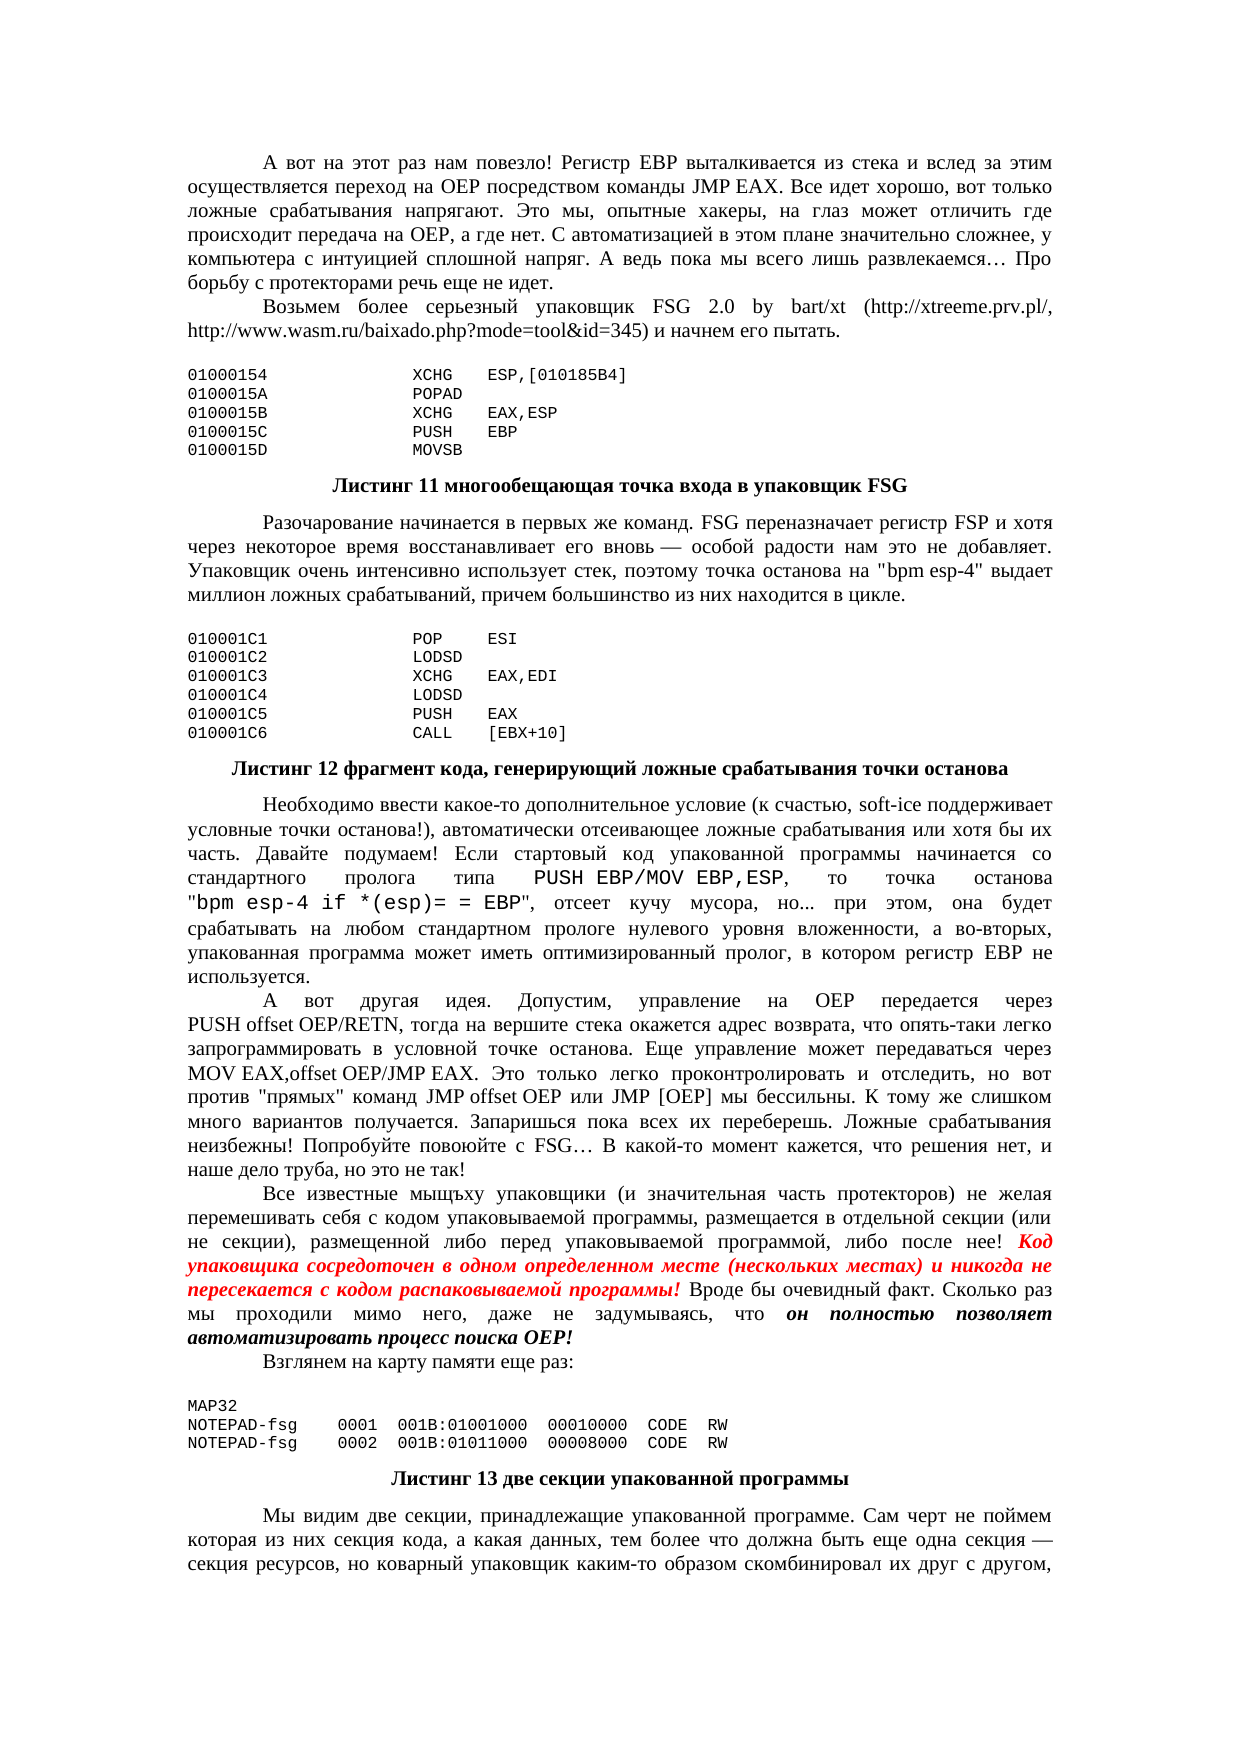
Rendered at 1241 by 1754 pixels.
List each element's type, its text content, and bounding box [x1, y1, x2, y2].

text 0100015A POPAD [187, 385, 1053, 404]
text 010001C2 LODSD [187, 649, 1053, 668]
text Листинг 12 фрагмент кода, генерирующий ложные срабатывания точки останова [187, 756, 1053, 780]
text MAP32 [187, 1397, 1053, 1416]
text А вот на этот раз нам повезло! Регистр EBP выталкивается из стека и вслед за этим осуществляется переход на OEP посредством команды JMP EAX. Все идет хорошо, вот только ложные срабатывания напрягают. Это мы, опытные хакеры, на глаз может отличить где происходит передача на OEP, а где нет. С автоматизацией в этом плане значительно сложнее, у компьютера с интуицией сплошной напряг. А ведь пока мы всего лишь развлекаемся… Про борьбу с протекторами речь еще не идет. [187, 150, 1053, 294]
text Листинг 11 многообещающая точка входа в упаковщик FSG [187, 473, 1053, 497]
text NOTEPAD-fsg 0002 001B:01011000 00008000 CODE RW [187, 1435, 1053, 1454]
text Необходимо ввести какое-то дополнительное условие (к счастью, soft-ice поддерживает условные точки останова!), автоматически отсеивающее ложные срабатывания или хотя бы их часть. Давайте подумаем! Если стартовый код упакованной программы начинается со стандартного пролога типа PUSH EBP/MOV EBP,ESP, то точка останова "bpm esp‑4 if *(esp)= = EBP", отсеет кучу мусора, но... при этом, она будет срабатывать на любом стандартном прологе нулевого уровня вложенности, а во-вторых, упакованная программа может иметь оптимизированный пролог, в котором регистр EBP не используется. [187, 792, 1053, 988]
text 01000154 XCHG ESP,[010185B4] [187, 367, 1053, 385]
text 0100015D MOVSB [187, 442, 1053, 461]
text NOTEPAD-fsg 0001 001B:01001000 00010000 CODE RW [187, 1416, 1053, 1435]
text 010001C4 LODSD [187, 687, 1053, 706]
text 0100015C PUSH EBP [187, 423, 1053, 442]
text Разочарование начинается в первых же команд. FSG переназначает регистр FSP и хотя через некоторое время восстанавливает его вновь — особой радости нам это не добавляет. Упаковщик очень интенсивно использует стек, поэтому точка останова на "bpm esp-4" выдает миллион ложных срабатываний, причем большинство из них находится в цикле. [187, 510, 1053, 606]
text 0100015B XCHG EAX,ESP [187, 404, 1053, 423]
text 010001C6 CALL [EBX+10] [187, 724, 1053, 743]
text 010001C3 XCHG EAX,EDI [187, 668, 1053, 687]
text 010001C5 PUSH EAX [187, 706, 1053, 724]
text Мы видим две секции, принадлежащие упакованной программе. Сам черт не поймем которая из них секция кода, а какая данных, тем более что должна быть еще одна секция — секция ресурсов, но коварный упаковщик каким-то образом скомбинировал их друг с другом, [187, 1503, 1053, 1575]
text Возьмем более серьезный упаковщик FSG 2.0 by bart/xt (http://xtreeme.prv.pl/, http://www.wasm.ru/baixado.php?mode=tool&id=345) и начнем его пытать. [187, 294, 1053, 342]
text Листинг 13 две секции упакованной программы [187, 1466, 1053, 1490]
text Все известные мыщъху упаковщики (и значительная часть протекторов) не желая перемешивать себя с кодом упаковываемой программы, размещается в отдельной секции (или не секции), размещенной либо перед упаковываемой программой, либо после нее! Код упаковщика сосредоточен в одном определенном месте (нескольких местах) и никогда не пересекается с кодом распаковываемой программы! Вроде бы очевидный факт. Сколько раз мы проходили мимо него, даже не задумываясь, что он полностью позволяет автоматизировать процесс поиска OEP! [187, 1181, 1053, 1349]
text 010001C1 POP ESI [187, 630, 1053, 649]
text А вот другая идея. Допустим, управление на OEP передается через PUSH offset OEP/RETN, тогда на вершите стека окажется адрес возврата, что опять-таки легко запрограммировать в условной точке останова. Еще управление может передаваться через MOV EAX,offset OEP/JMP EAX. Это только легко проконтролировать и отследить, но вот против "прямых" команд JMP offset OEP или JMP [OEP] мы бессильны. К тому же слишком много вариантов получается. Запаришься пока всех их переберешь. Ложные срабатывания неизбежны! Попробуйте повоюйте с FSG… В какой-то момент кажется, что решения нет, и наше дело труба, но это не так! [187, 988, 1053, 1181]
text Взглянем на карту памяти еще раз: [187, 1349, 1053, 1373]
